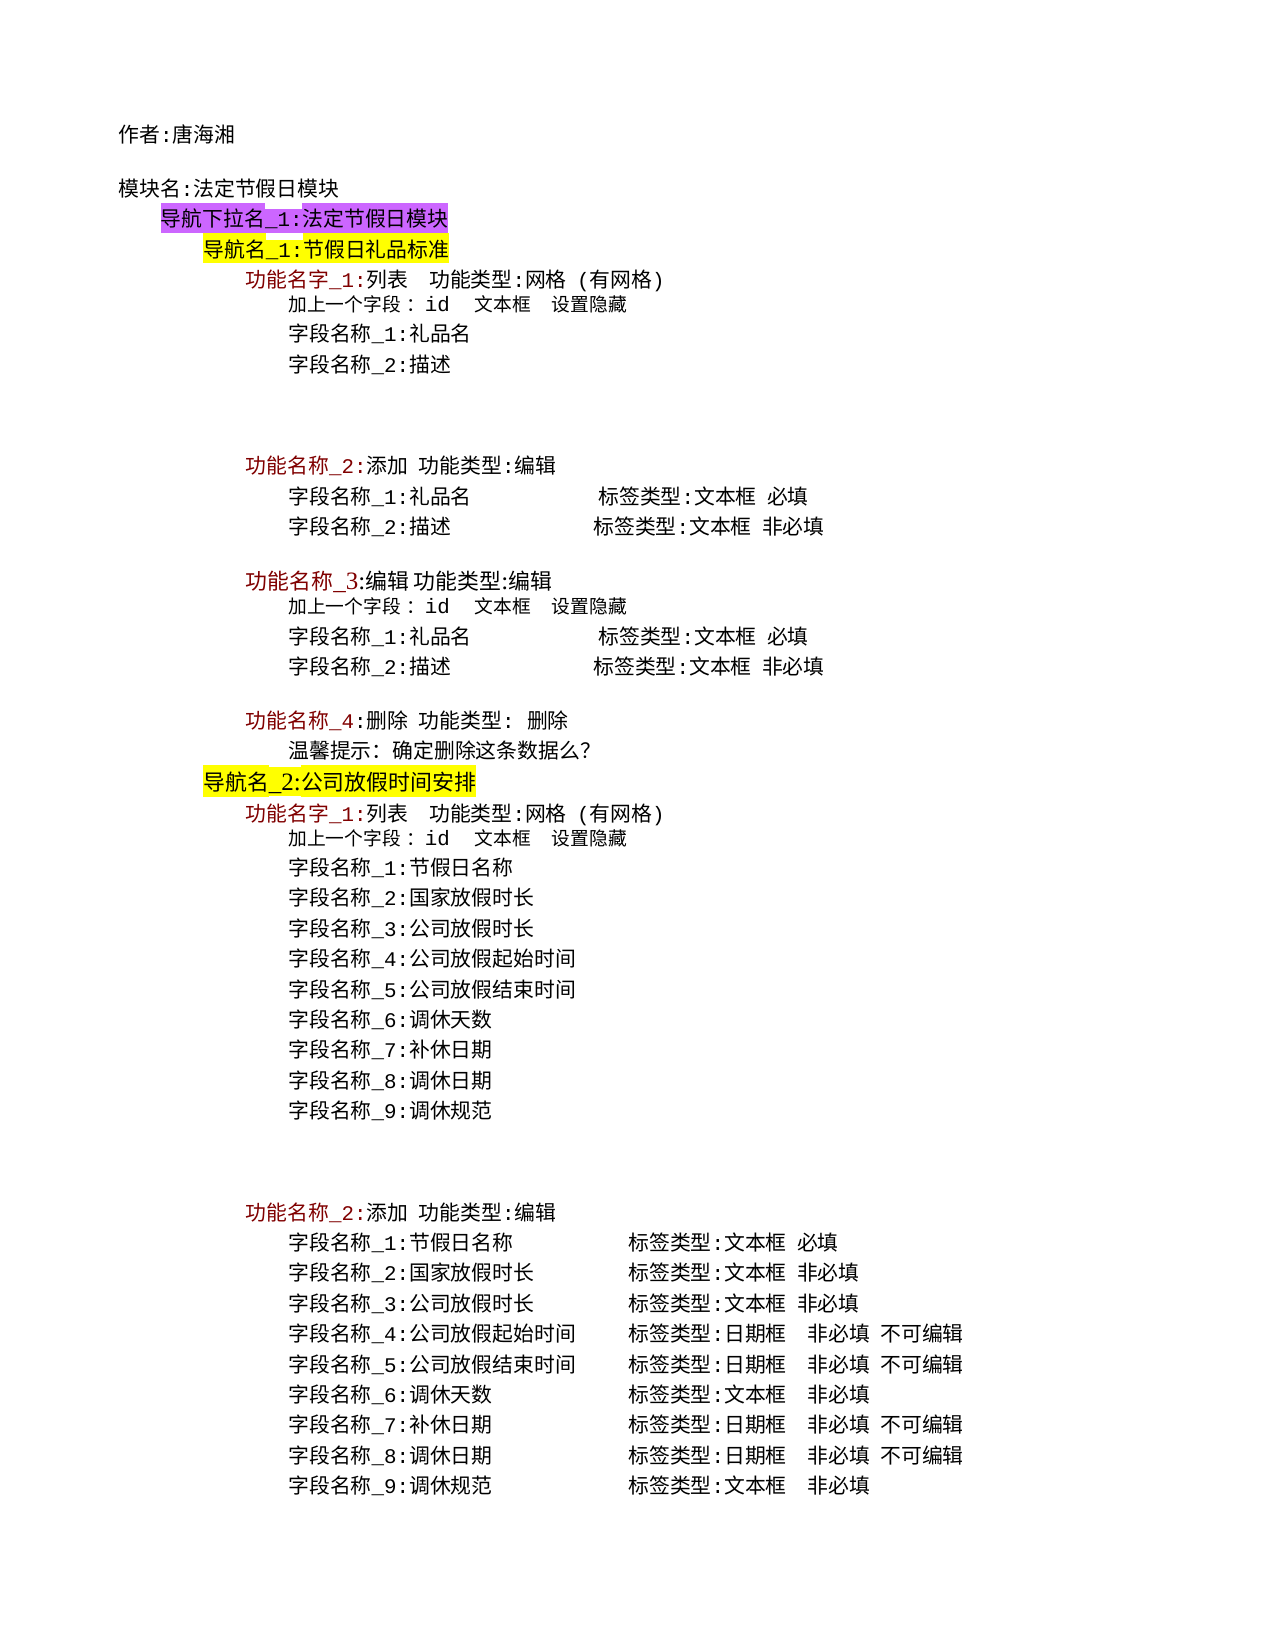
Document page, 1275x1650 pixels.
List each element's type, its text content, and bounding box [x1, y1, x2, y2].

text 字段名称_4:公司放假起始时间 [118, 942, 1157, 973]
text 功能名称_3:编辑 功能类型:编辑 [118, 564, 1157, 596]
text 温馨提示：确定删除这条数据么？ [118, 735, 1157, 765]
text 字段名称_6:调休天数 [118, 1003, 1157, 1034]
text 字段名称_8:调休日期 [118, 1064, 1157, 1094]
text 字段名称_5:公司放假结束时间 标签类型:日期框 非必填 不可编辑 [118, 1348, 1157, 1378]
text 字段名称_4:公司放假起始时间 标签类型:日期框 非必填 不可编辑 [118, 1317, 1157, 1348]
text 字段名称_7:补休日期 [118, 1034, 1157, 1064]
text 字段名称_8:调休日期 标签类型:日期框 非必填 不可编辑 [118, 1439, 1157, 1469]
text 字段名称_1:礼品名 标签类型:文本框 必填 [118, 620, 1157, 650]
text 字段名称_1:节假日名称 [118, 851, 1157, 882]
text 字段名称_9:调休规范 标签类型:文本框 非必填 [118, 1469, 1157, 1500]
text 功能名字_1:列表 功能类型:网格 (有网格) [118, 797, 1157, 827]
text 加上一个字段 ：id 文本框 设置隐藏 [118, 827, 1157, 851]
text 字段名称_3:公司放假时长 标签类型:文本框 非必填 [118, 1287, 1157, 1317]
text 字段名称_2:国家放假时长 [118, 882, 1157, 912]
text 字段名称_9:调休规范 [118, 1094, 1157, 1125]
text 功能名称_2:添加 功能类型:编辑 [118, 449, 1157, 480]
text 字段名称_5:公司放假结束时间 [118, 973, 1157, 1003]
text 功能名称_2:添加 功能类型:编辑 [118, 1196, 1157, 1226]
text 作者:唐海湘 [118, 118, 1157, 148]
text 导航下拉名_1:法定节假日模块 [118, 203, 1157, 233]
text 功能名字_1:列表 功能类型:网格 (有网格) [118, 263, 1157, 294]
text 加上一个字段 ：id 文本框 设置隐藏 [118, 596, 1157, 620]
text 字段名称_1:礼品名 标签类型:文本框 必填 [118, 480, 1157, 510]
text 字段名称_3:公司放假时长 [118, 912, 1157, 942]
text 字段名称_2:描述 [118, 348, 1157, 378]
text 字段名称_7:补休日期 标签类型:日期框 非必填 不可编辑 [118, 1409, 1157, 1439]
text 导航名_1:节假日礼品标准 [118, 233, 1157, 263]
text 字段名称_1:礼品名 [118, 318, 1157, 348]
text 模块名:法定节假日模块 [118, 172, 1157, 203]
text 字段名称_2:国家放假时长 标签类型:文本框 非必填 [118, 1257, 1157, 1287]
text 导航名_2:公司放假时间安排 [118, 765, 1157, 797]
text 字段名称_2:描述 标签类型:文本框 非必填 [118, 510, 1157, 541]
text 功能名称_4:删除 功能类型: 删除 [118, 704, 1157, 735]
text 字段名称_2:描述 标签类型:文本框 非必填 [118, 650, 1157, 681]
text 字段名称_6:调休天数 标签类型:文本框 非必填 [118, 1378, 1157, 1409]
text 字段名称_1:节假日名称 标签类型:文本框 必填 [118, 1226, 1157, 1257]
text 加上一个字段 ：id 文本框 设置隐藏 [118, 294, 1157, 318]
